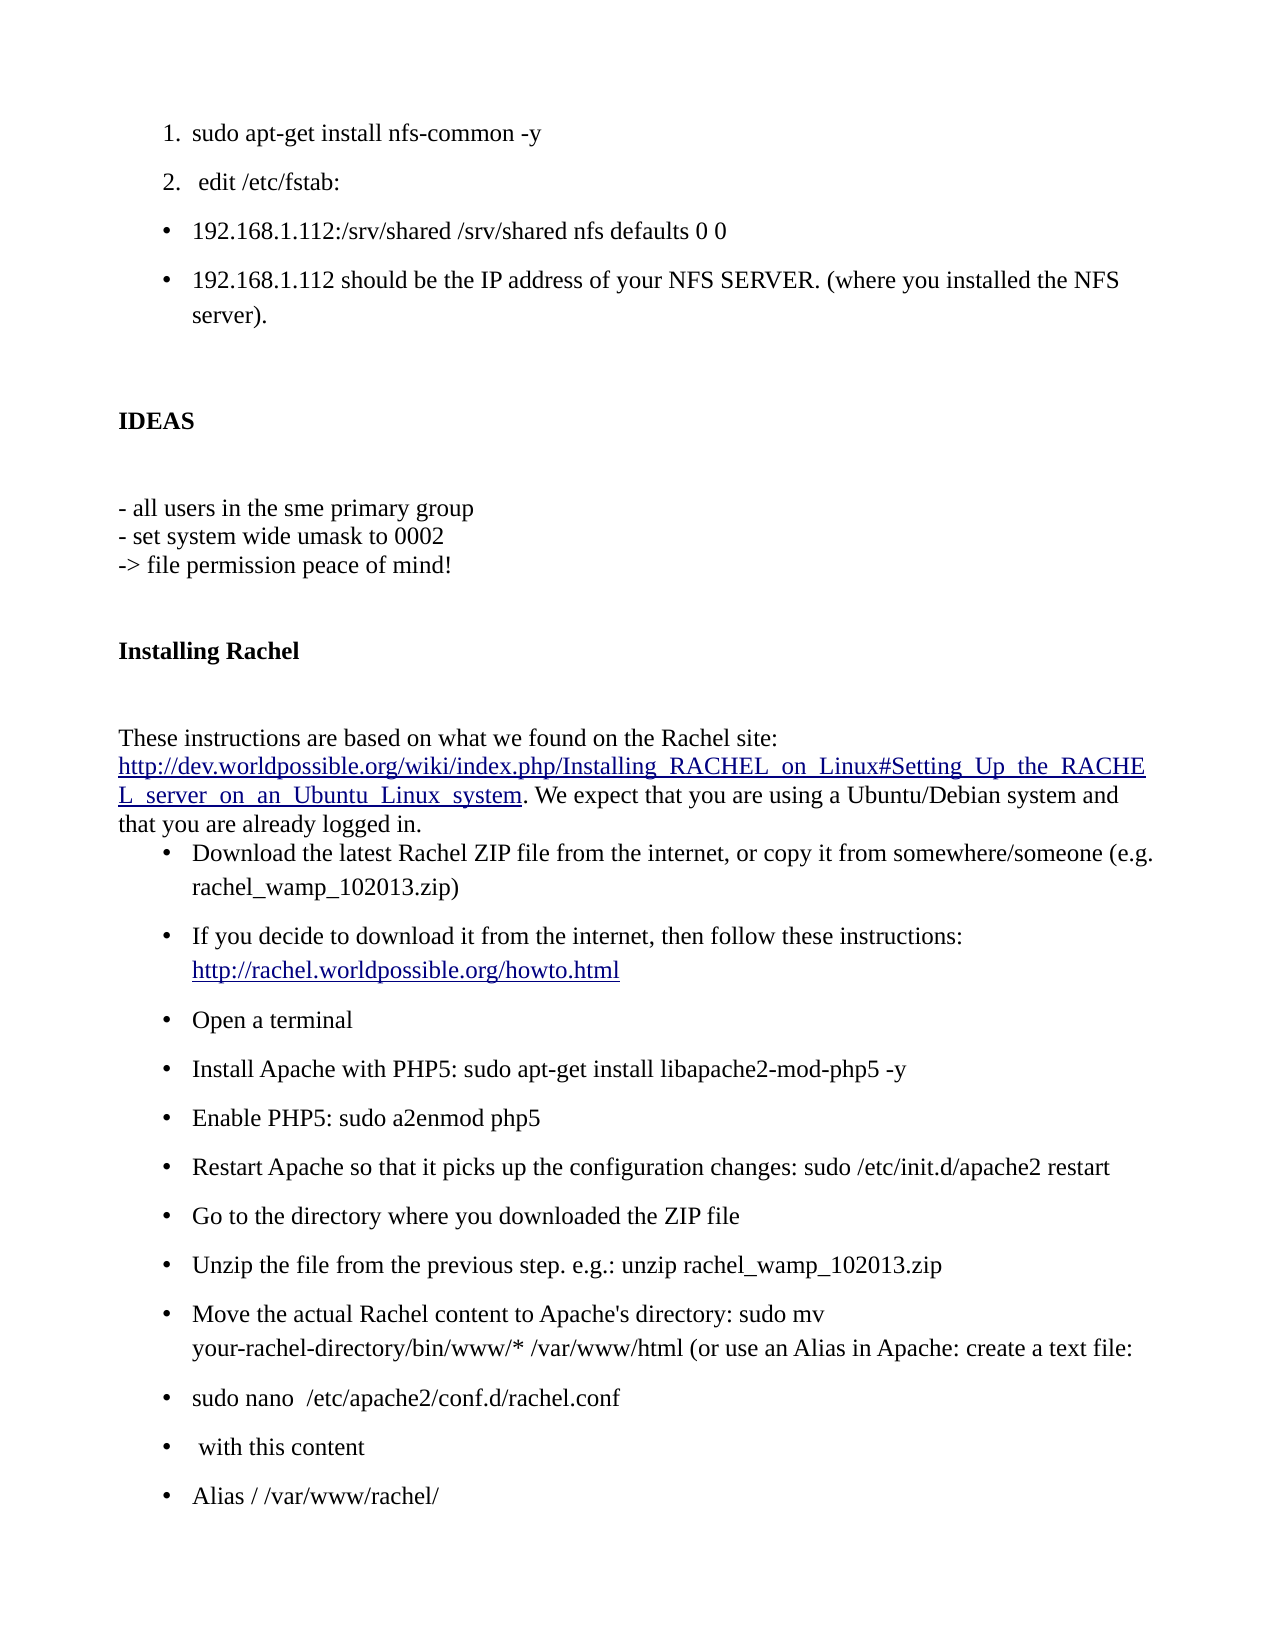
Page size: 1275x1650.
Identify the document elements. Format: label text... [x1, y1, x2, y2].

list 192.168.1.112 should be the IP address of your NFS SERVER. (where you installed the NFS server). [162, 265, 1157, 328]
list with this content [162, 1432, 1157, 1460]
list Install Apache with PHP5: sudo apt-get install libapache2-mod-php5 -y [162, 1054, 1157, 1082]
list Enable PHP5: sudo a2enmod php5 [162, 1103, 1157, 1132]
list sudo apt-get install nfs-common -y [162, 118, 1157, 147]
list Restart Apache so that it picks up the configuration changes: sudo /etc/init.d/apache2 restart [162, 1152, 1157, 1181]
text -> file permission peace of mind! [118, 550, 1157, 579]
list 192.168.1.112:/srv/shared /srv/shared nfs defaults 0 0 [162, 216, 1157, 245]
text IDEAS [118, 406, 1157, 435]
text - all users in the sme primary group [118, 493, 1157, 521]
list Go to the directory where you downloaded the ZIP file [162, 1201, 1157, 1230]
text These instructions are based on what we found on the Rachel site: http://dev.worldpossible.org/wiki/index.php/Installing_RACHEL_on_Linux#Setting_Up_the_RACHEL_server_on_an_Ubuntu_Linux_system. We expect that you are using a Ubuntu/Debian system and that you are already logged in. [118, 723, 1157, 838]
list Download the latest Rachel ZIP file from the internet, or copy it from somewhere/someone (e.g. rachel_wamp_102013.zip) [162, 838, 1157, 901]
text - set system wide umask to 0002 [118, 521, 1157, 550]
list Unzip the file from the previous step. e.g.: unzip rachel_wamp_102013.zip [162, 1250, 1157, 1279]
list If you decide to download it from the internet, then follow these instructions: http://rachel.worldpossible.org/howto.html [162, 921, 1157, 984]
list Alias / /var/www/rachel/ [162, 1481, 1157, 1509]
list Open a terminal [162, 1005, 1157, 1033]
list sudo nano /etc/apache2/conf.d/rachel.conf [162, 1383, 1157, 1411]
list Move the actual Rachel content to Apache's directory: sudo mv your-rachel-directory/bin/www/* /var/www/html (or use an Alias in Apache: create a text file: [162, 1299, 1157, 1362]
text Installing Rachel [118, 636, 1157, 665]
list edit /etc/fstab: [162, 167, 1157, 196]
